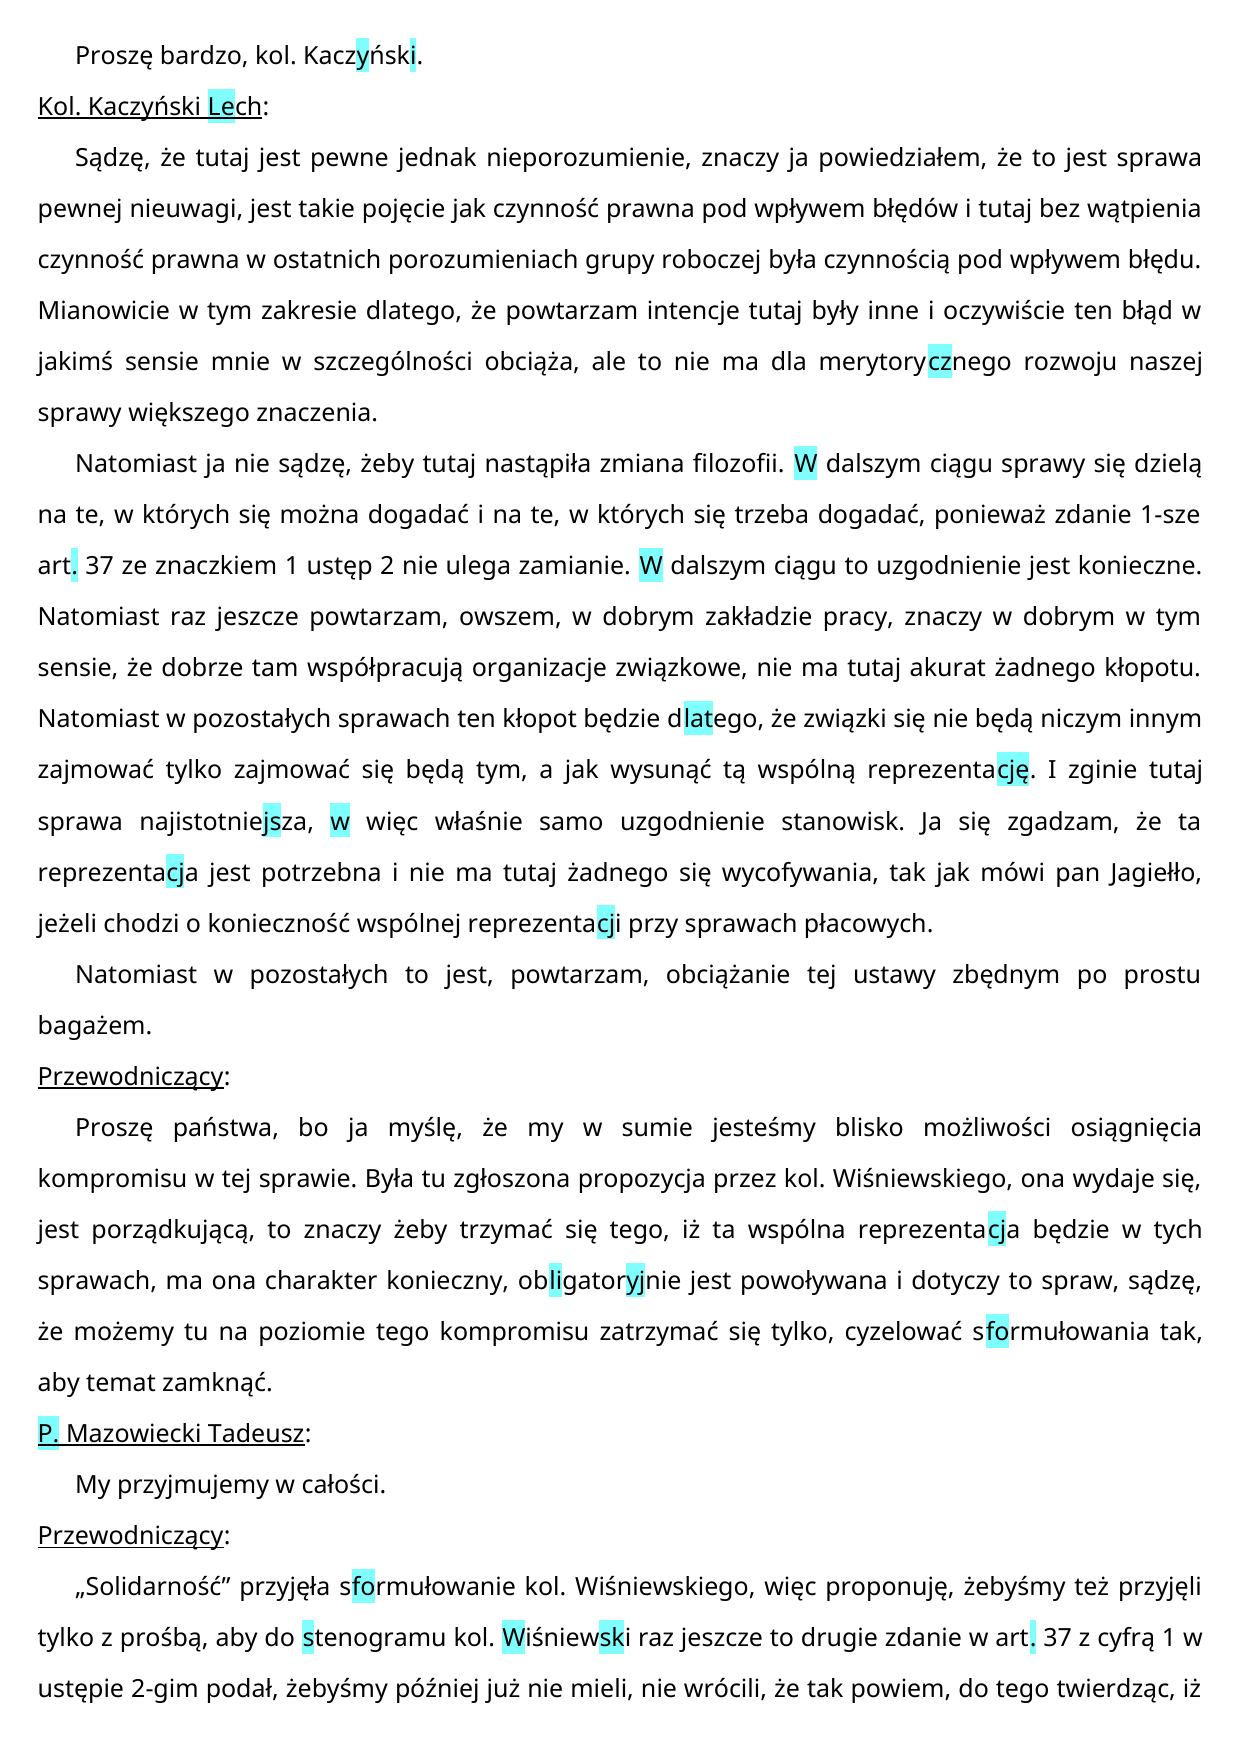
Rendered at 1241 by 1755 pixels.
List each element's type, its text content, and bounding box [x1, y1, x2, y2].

text Natomiast ja nie sądzę, żeby tutaj nastąpiła zmiana filozofii. W dalszym ciągu sprawy się dzielą na te, w których się można dogadać i na te, w których się trzeba dogadać, ponieważ zdanie 1-sze art. 37 ze znaczkiem 1 ustęp 2 nie ulega zamianie. W dalszym ciągu to uzgodnienie jest konieczne. Natomiast raz jeszcze powtarzam, owszem, w dobrym zakładzie pracy, znaczy w dobrym w tym sensie, że dobrze tam współpracują organizacje związkowe, nie ma tutaj akurat żadnego kłopotu. Natomiast w pozostałych sprawach ten kłopot będzie dlatego, że związki się nie będą niczym innym zajmować tylko zajmować się będą tym, a jak wysunąć tą wspólną reprezentację. I zginie tutaj sprawa najistotniejsza, w więc właśnie samo uzgodnienie stanowisk. Ja się zgadzam, że ta reprezentacja jest potrzebna i nie ma tutaj żadnego się wycofywania, tak jak mówi pan Jagiełło, jeżeli chodzi o konieczność wspólnej reprezentacji przy sprawach płacowych. [37, 446, 1203, 939]
text P. Mazowiecki Tadeusz: [37, 1416, 1203, 1450]
text Proszę państwa, bo ja myślę, że my w sumie jesteśmy blisko możliwości osiągnięcia kompromisu w tej sprawie. Była tu zgłoszona propozycja przez kol. Wiśniewskiego, ona wydaje się, jest porządkującą, to znaczy żeby trzymać się tego, iż ta wspólna reprezentacja będzie w tych sprawach, ma ona charakter konieczny, obligatoryjnie jest powoływana i dotyczy to spraw, sądzę, że możemy tu na poziomie tego kompromisu zatrzymać się tylko, cyzelować sformułowania tak, aby temat zamknąć. [37, 1109, 1203, 1399]
text Przewodniczący: [37, 1518, 1203, 1552]
text „Solidarność” przyjęła sformułowanie kol. Wiśniewskiego, więc proponuję, żebyśmy też przyjęli tylko z prośbą, aby do stenogramu kol. Wiśniewski raz jeszcze to drugie zdanie w art. 37 z cyfrą 1 w ustępie 2-gim podał, żebyśmy później już nie mieli, nie wrócili, że tak powiem, do tego twierdząc, iż [37, 1569, 1203, 1705]
text Natomiast w pozostałych to jest, powtarzam, obciążanie tej ustawy zbędnym po prostu bagażem. [37, 956, 1203, 1041]
text Przewodniczący: [37, 1058, 1203, 1092]
text Kol. Kaczyński Lech: [37, 88, 1203, 123]
text Proszę bardzo, kol. Kaczyński. [37, 37, 1203, 72]
text My przyjmujemy w całości. [37, 1467, 1203, 1501]
text Sądzę, że tutaj jest pewne jednak nieporozumienie, znaczy ja powiedziałem, że to jest sprawa pewnej nieuwagi, jest takie pojęcie jak czynność prawna pod wpływem błędów i tutaj bez wątpienia czynność prawna w ostatnich porozumieniach grupy roboczej była czynnością pod wpływem błędu. Mianowicie w tym zakresie dlatego, że powtarzam intencje tutaj były inne i oczywiście ten błąd w jakimś sensie mnie w szczególności obciąża, ale to nie ma dla merytorycznego rozwoju naszej sprawy większego znaczenia. [37, 139, 1203, 429]
